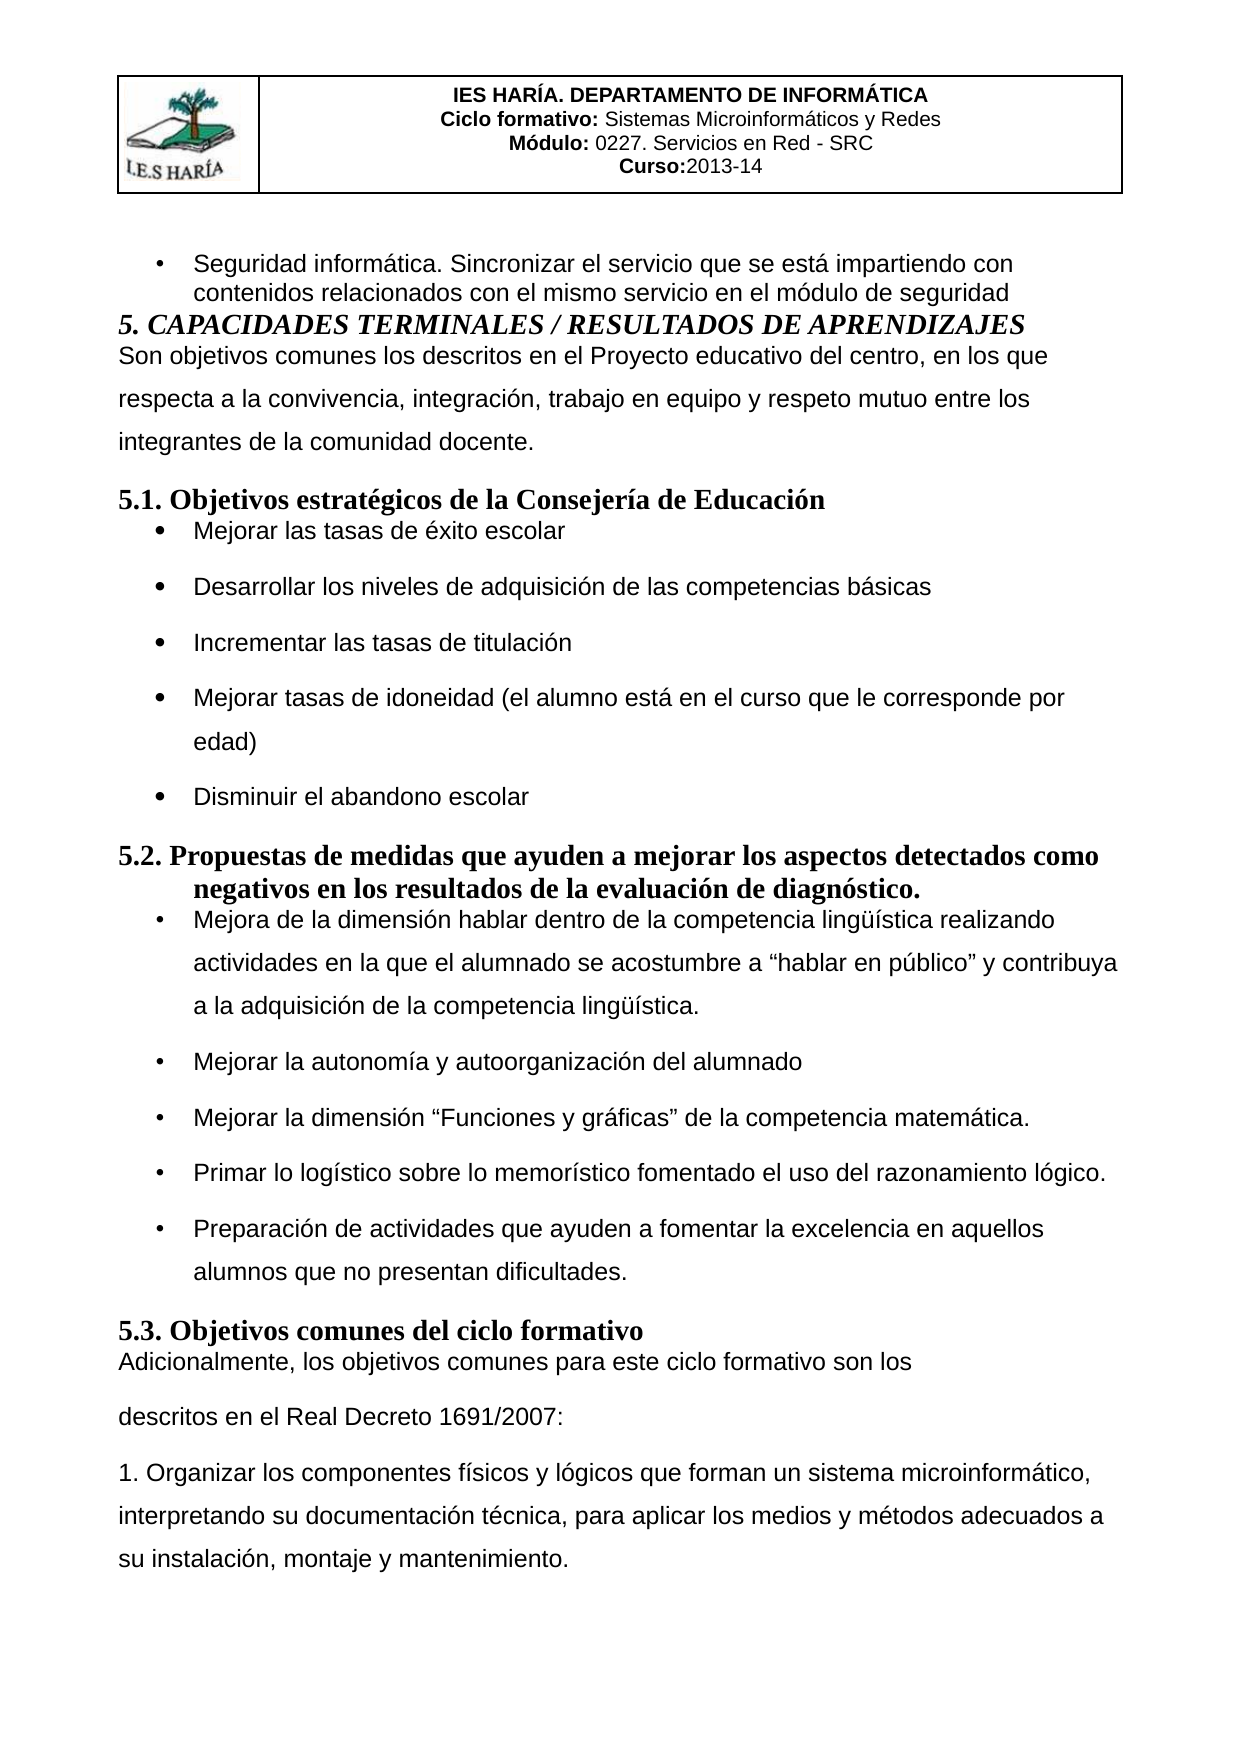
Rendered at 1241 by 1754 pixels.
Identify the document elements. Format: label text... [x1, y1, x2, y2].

list Disminuir el abandono escolar [156, 782, 1122, 811]
text Adicionalmente, los objetivos comunes para este ciclo formativo son los [118, 1346, 1122, 1375]
list Primar lo logístico sobre lo memorístico fomentado el uso del razonamiento lógico. [156, 1158, 1122, 1187]
text descritos en el Real Decreto 1691/2007: [118, 1402, 1122, 1431]
list Incrementar las tasas de titulación [156, 627, 1122, 656]
list Preparación de actividades que ayuden a fomentar la excelencia en aquellos alumnos que no presentan dificultades. [156, 1214, 1122, 1286]
text 1. Organizar los componentes físicos y lógicos que forman un sistema microinformático, interpretando su documentación técnica, para aplicar los medios y métodos adecuados a su instalación, montaje y mantenimiento. [118, 1458, 1122, 1573]
list Seguridad informática. Sincronizar el servicio que se está impartiendo con contenidos relacionados con el mismo servicio en el módulo de seguridad [156, 249, 1122, 307]
subtitle 5.2. Propuestas de medidas que ayuden a mejorar los aspectos detectados como negativos en los resultados de la evaluación de diagnóstico. [118, 838, 1122, 905]
subtitle 5.3. Objetivos comunes del ciclo formativo [118, 1313, 1122, 1346]
subtitle 5. CAPACIDADES TERMINALES / RESULTADOS DE APRENDIZAJES [118, 307, 1122, 341]
subtitle 5.1. Objetivos estratégicos de la Consejería de Educación [118, 482, 1122, 516]
list Mejora de la dimensión hablar dentro de la competencia lingüística realizando actividades en la que el alumnado se acostumbre a “hablar en público” y contribuya a la adquisición de la competencia lingüística. [156, 905, 1122, 1020]
list Desarrollar los niveles de adquisición de las competencias básicas [156, 572, 1122, 601]
list Mejorar la dimensión “Funciones y gráficas” de la competencia matemática. [156, 1103, 1122, 1131]
list Mejorar las tasas de éxito escolar [156, 516, 1122, 545]
text Son objetivos comunes los descritos en el Proyecto educativo del centro, en los que respecta a la convivencia, integración, trabajo en equipo y respeto mutuo entre los integrantes de la comunidad docente. [118, 341, 1122, 456]
list Mejorar tasas de idoneidad (el alumno está en el curso que le corresponde por edad) [156, 683, 1122, 755]
list Mejorar la autonomía y autoorganización del alumnado [156, 1047, 1122, 1076]
picture [123, 82, 241, 181]
